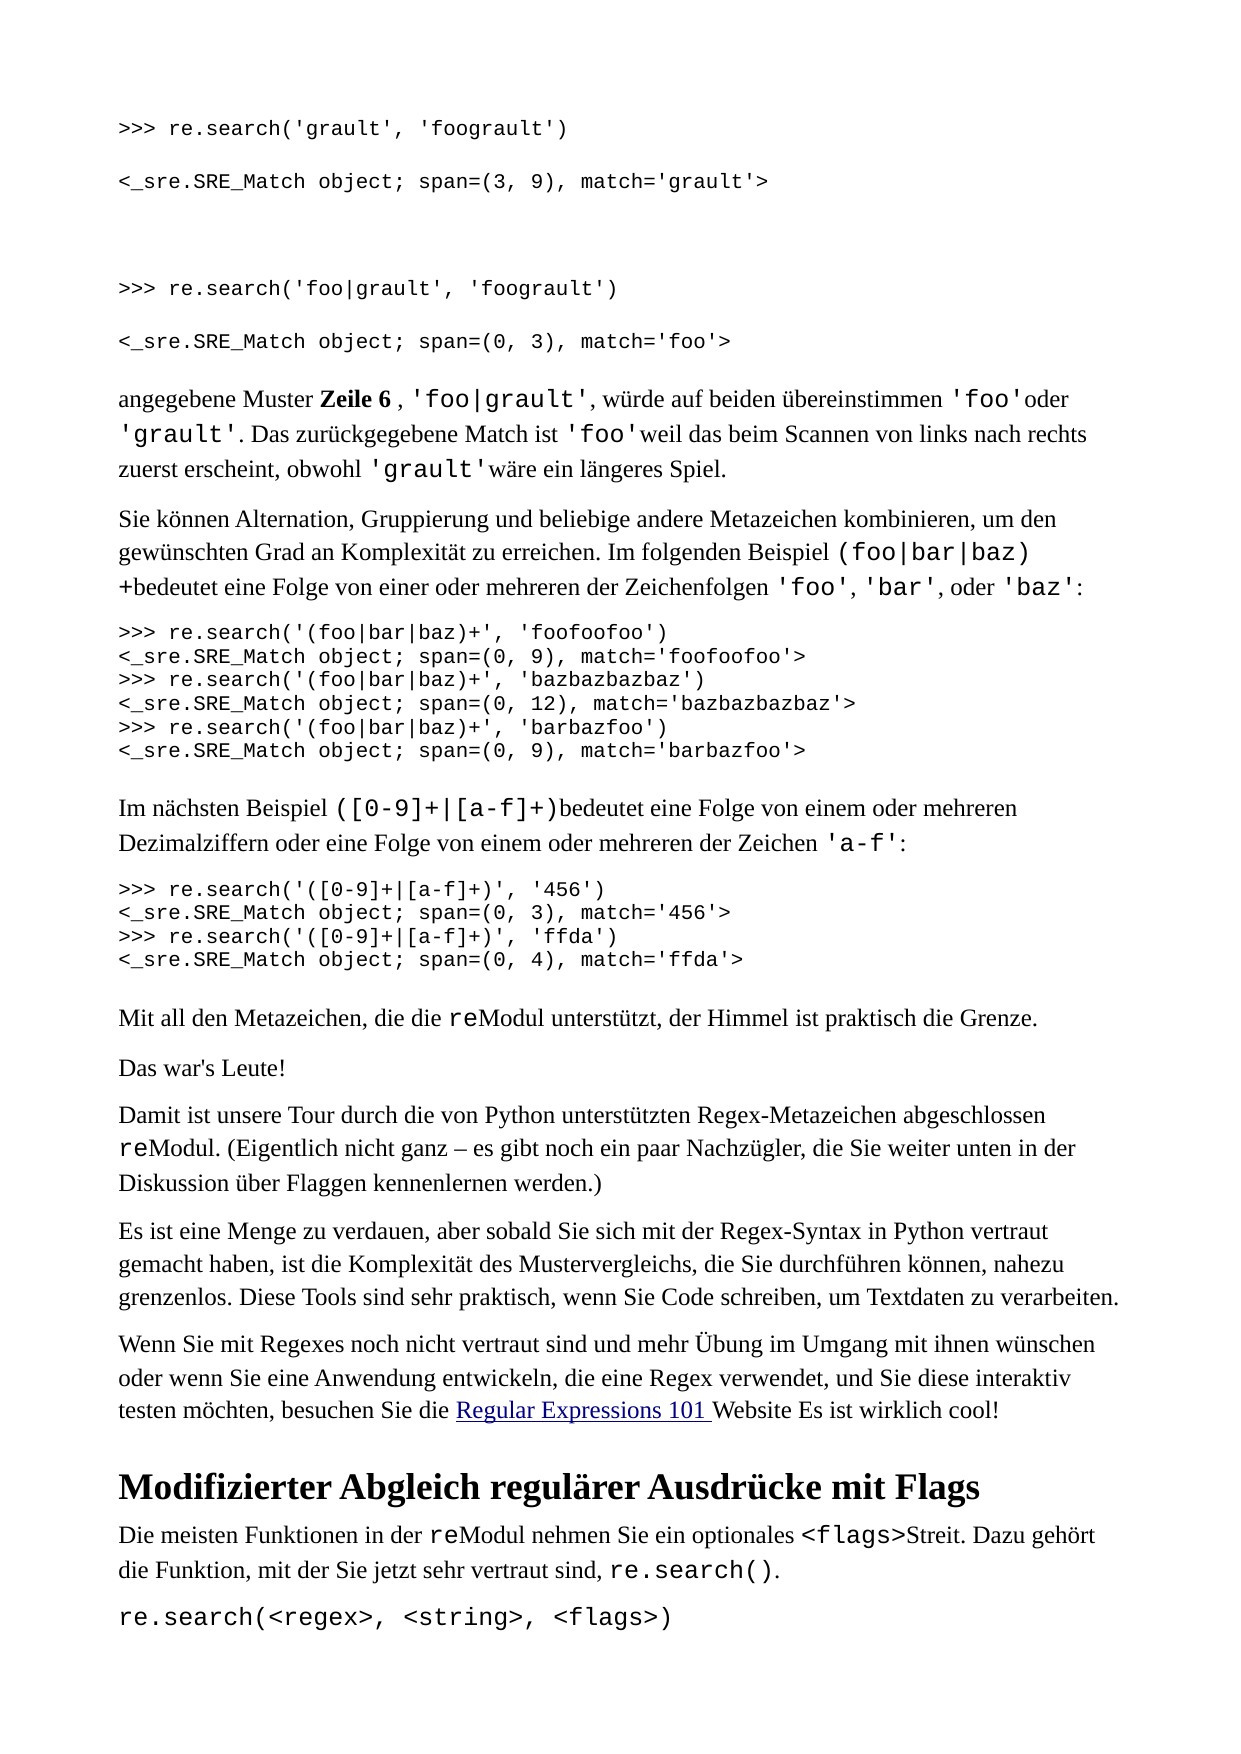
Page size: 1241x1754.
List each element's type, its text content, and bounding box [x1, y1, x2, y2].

text <_sre.SRE_Match object; span=(0, 9), match='barbazfoo'> [118, 740, 1122, 764]
text <_sre.SRE_Match object; span=(0, 12), match='bazbazbazbaz'> [118, 693, 1122, 717]
text >>> re.search('([0-9]+|[a-f]+)', 'ffda') [118, 926, 1122, 949]
text <_sre.SRE_Match object; span=(0, 4), match='ffda'> [118, 949, 1122, 973]
text Die meisten Funktionen in der reModul nehmen Sie ein optionales <flags>Streit. Dazu gehört die Funktion, mit der Sie jetzt sehr vertraut sind, re.search(). [118, 1520, 1122, 1586]
subtitle Modifizierter Abgleich regulärer Ausdrücke mit Flags [118, 1464, 1122, 1507]
text >>> re.search('grault', 'foograult') [118, 118, 1122, 142]
text >>> re.search('(foo|bar|baz)+', 'foofoofoo') [118, 622, 1122, 646]
text Im nächsten Beispiel ([0-9]+|[a-f]+)bedeutet eine Folge von einem oder mehreren Dezimalziffern oder eine Folge von einem oder mehreren der Zeichen 'a-f': [118, 793, 1122, 859]
text Das war's Leute! [118, 1053, 1122, 1081]
text >>> re.search('([0-9]+|[a-f]+)', '456') [118, 878, 1122, 902]
text Wenn Sie mit Regexes noch nicht vertraut sind und mehr Übung im Umgang mit ihnen wünschen oder wenn Sie eine Anwendung entwickeln, die eine Regex verwendet, und Sie diese interaktiv testen möchten, besuchen Sie die Regular Expressions 101 Website Es ist wirklich cool! [118, 1329, 1122, 1424]
text <_sre.SRE_Match object; span=(3, 9), match='grault'> [118, 171, 1122, 195]
text >>> re.search('(foo|bar|baz)+', 'barbazfoo') [118, 717, 1122, 740]
text Damit ist unsere Tour durch die von Python unterstützten Regex-Metazeichen abgeschlossen reModul. (Eigentlich nicht ganz – es gibt noch ein paar Nachzügler, die Sie weiter unten in der Diskussion über Flaggen kennenlernen werden.) [118, 1100, 1122, 1197]
text re.search(<regex>, <string>, <flags>) [118, 1605, 1122, 1633]
text >>> re.search('foo|grault', 'foograult') [118, 277, 1122, 301]
text Es ist eine Menge zu verdauen, aber sobald Sie sich mit der Regex-Syntax in Python vertraut gemacht haben, ist die Komplexität des Mustervergleichs, die Sie durchführen können, nahezu grenzenlos. Diese Tools sind sehr praktisch, wenn Sie Code schreiben, um Textdaten zu verarbeiten. [118, 1216, 1122, 1311]
text <_sre.SRE_Match object; span=(0, 3), match='456'> [118, 902, 1122, 926]
text angegebene Muster Zeile 6 , 'foo|grault', würde auf beiden übereinstimmen 'foo'oder 'grault'. Das zurückgegebene Match ist 'foo'weil das beim Scannen von links nach rechts zuerst erscheint, obwohl 'grault'wäre ein längeres Spiel. [118, 384, 1122, 485]
text <_sre.SRE_Match object; span=(0, 3), match='foo'> [118, 331, 1122, 354]
text Sie können Alternation, Gruppierung und beliebige andere Metazeichen kombinieren, um den gewünschten Grad an Komplexität zu erreichen. Im folgenden Beispiel (foo|bar|baz)+bedeutet eine Folge von einer oder mehreren der Zeichenfolgen 'foo', 'bar', oder 'baz': [118, 504, 1122, 603]
text >>> re.search('(foo|bar|baz)+', 'bazbazbazbaz') [118, 669, 1122, 693]
text <_sre.SRE_Match object; span=(0, 9), match='foofoofoo'> [118, 646, 1122, 669]
text Mit all den Metazeichen, die die reModul unterstützt, der Himmel ist praktisch die Grenze. [118, 1003, 1122, 1033]
